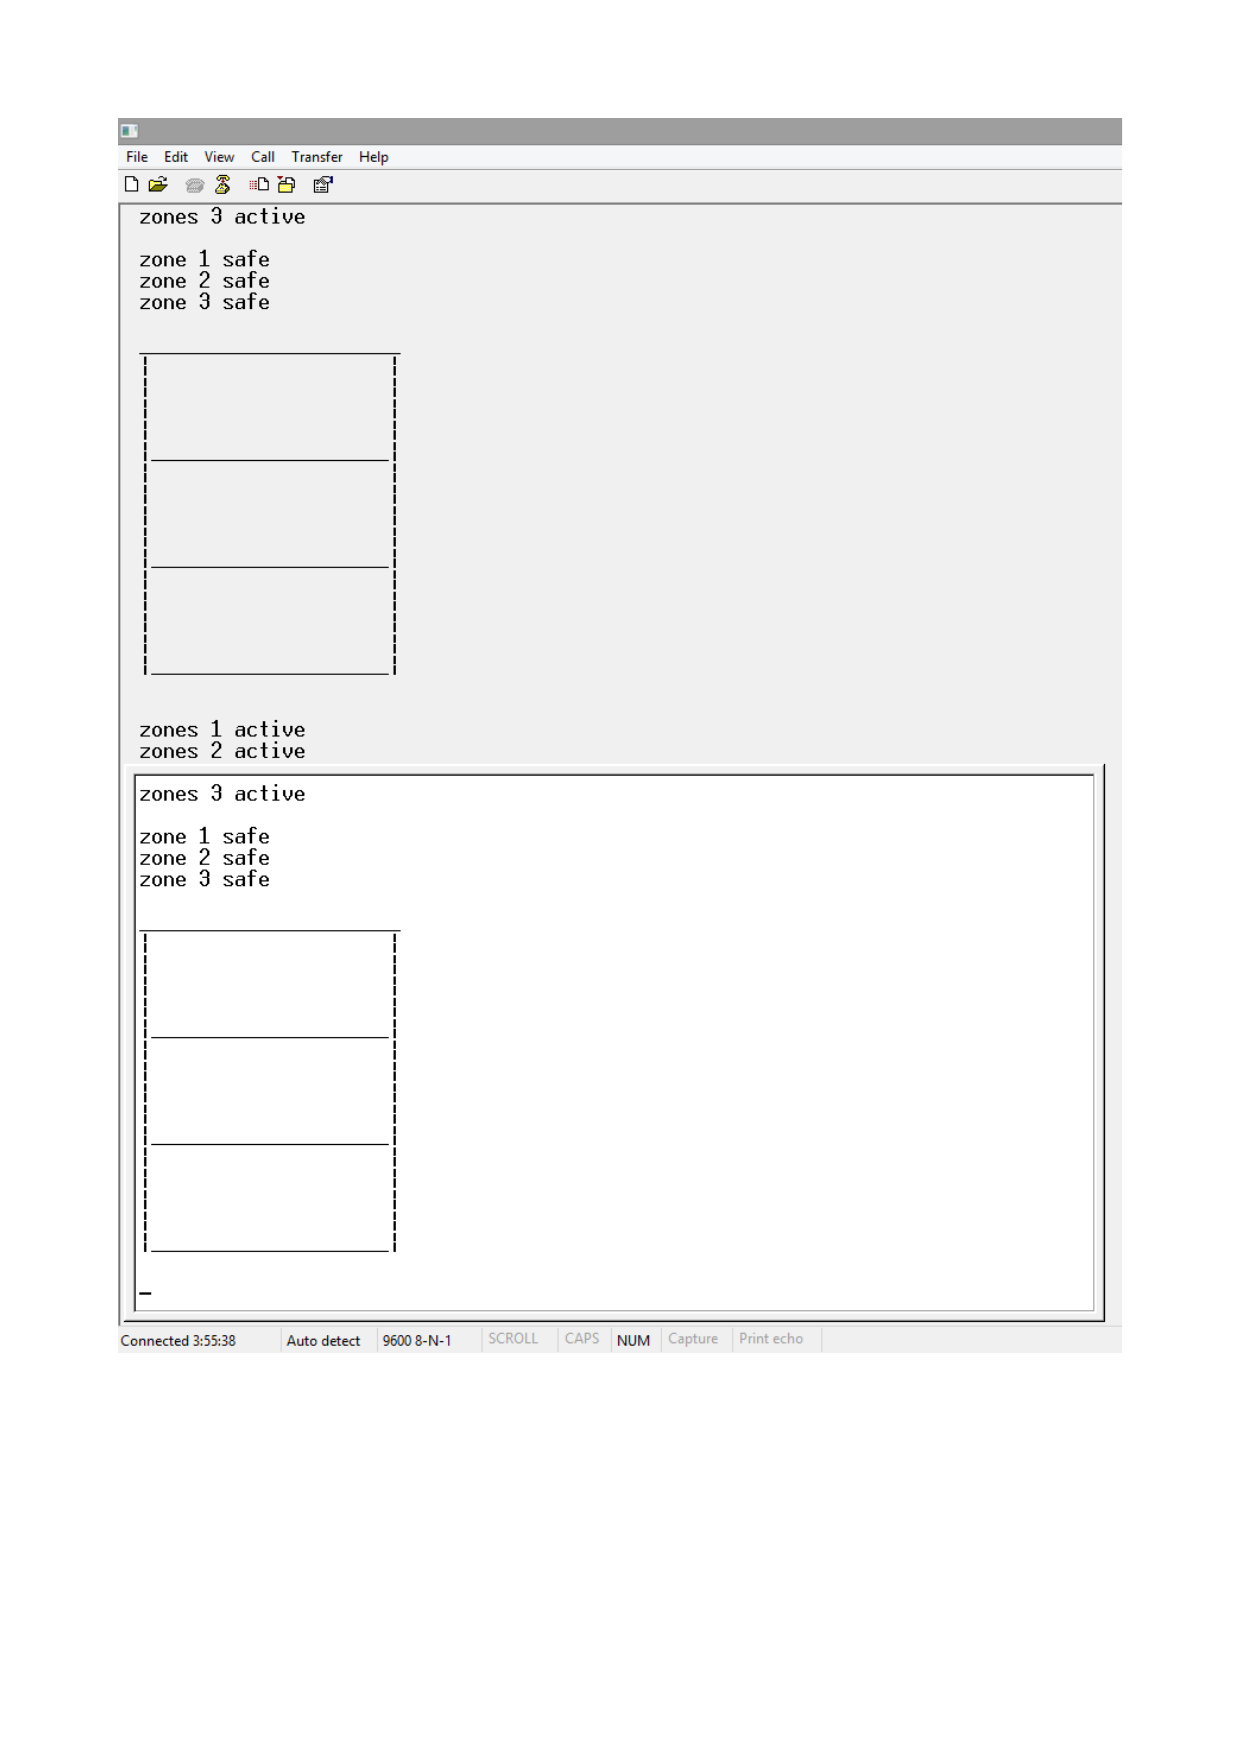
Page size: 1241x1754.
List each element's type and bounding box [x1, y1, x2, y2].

picture [118, 118, 1123, 1353]
